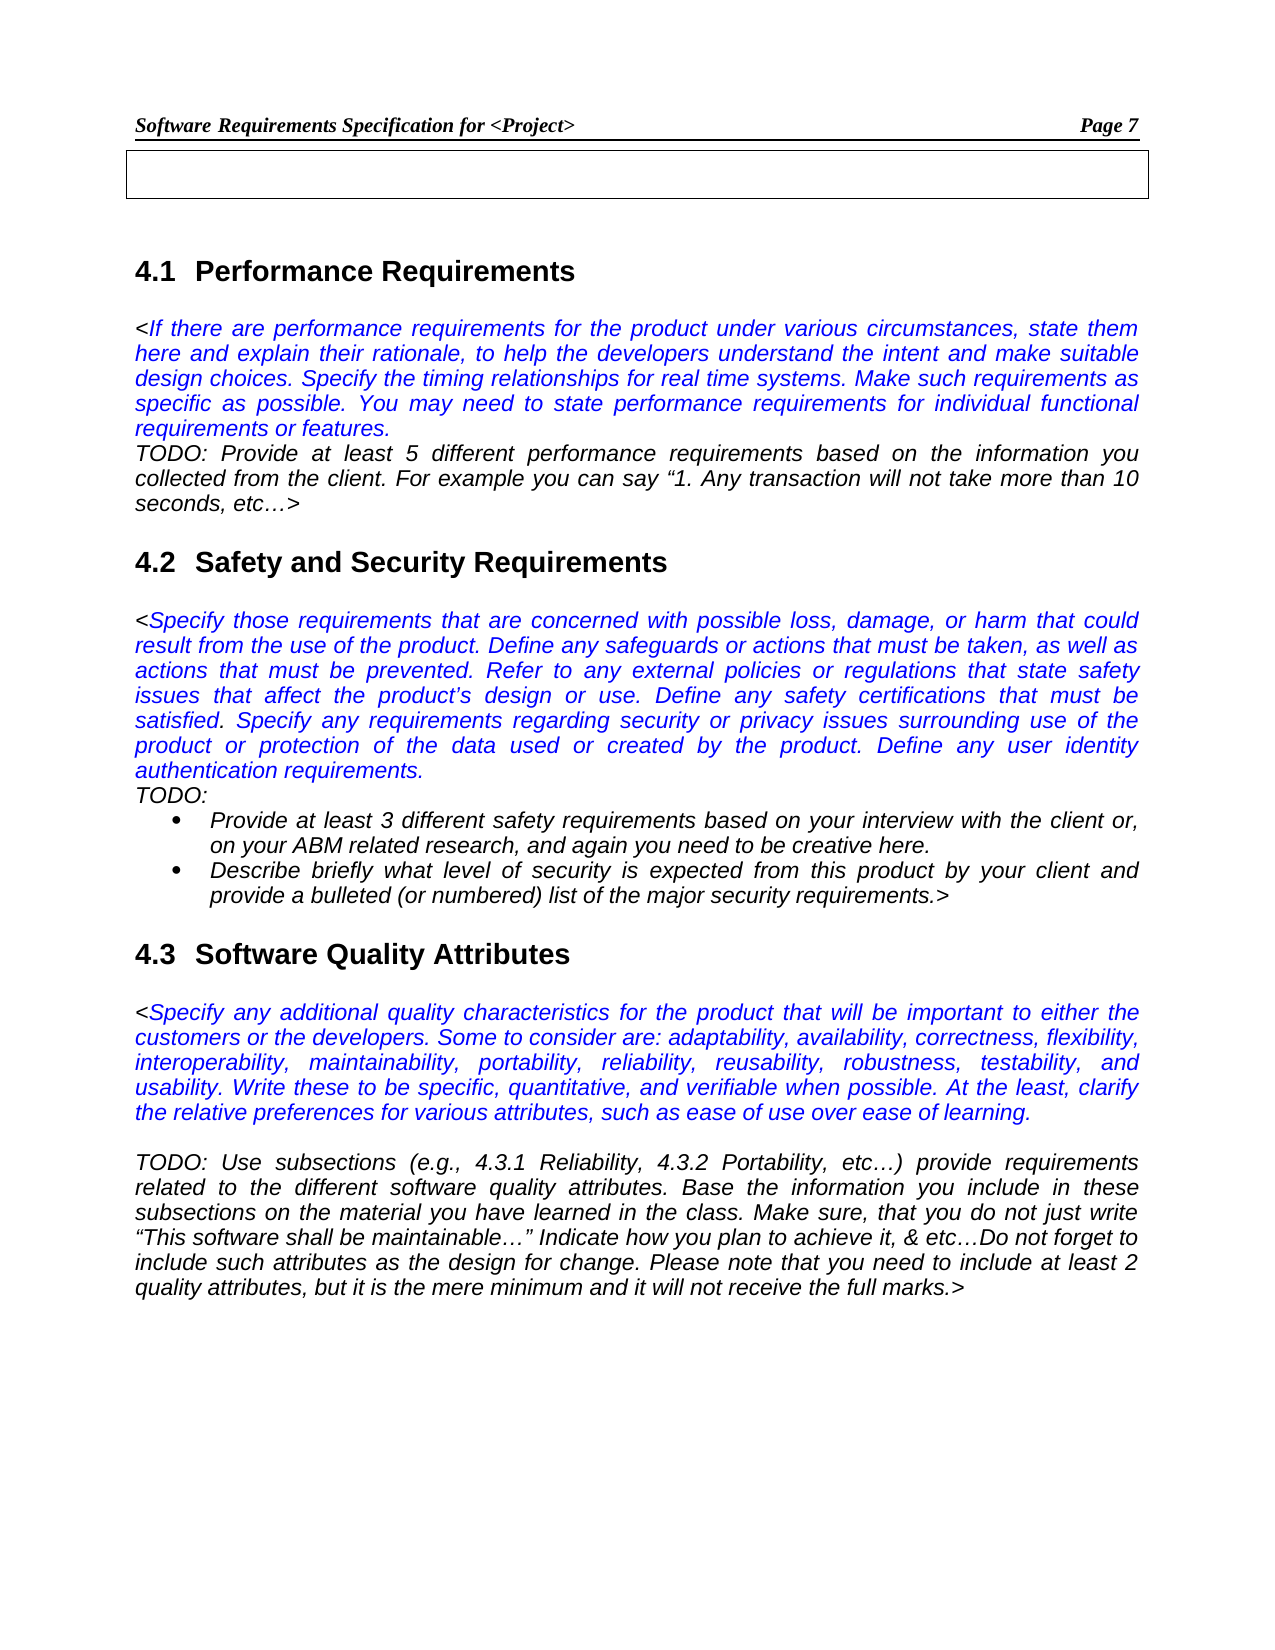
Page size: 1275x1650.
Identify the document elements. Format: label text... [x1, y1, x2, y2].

text <Specify those requirements that are concerned with possible loss, damage, or harm that could result from the use of the product. Define any safeguards or actions that must be taken, as well as actions that must be prevented. Refer to any external policies or regulations that state safety issues that affect the product’s design or use. Define any safety certifications that must be satisfied. Specify any requirements regarding security or privacy issues surrounding use of the product or protection of the data used or created by the product. Define any user identity authentication requirements. [135, 608, 1140, 783]
text <Specify any additional quality characteristics for the product that will be important to either the customers or the developers. Some to consider are: adaptability, availability, correctness, flexibility, interoperability, maintainability, portability, reliability, reusability, robustness, testability, and usability. Write these to be specific, quantitative, and verifiable when possible. At the least, clarify the relative preferences for various attributes, such as ease of use over ease of learning. [135, 1000, 1140, 1125]
list Describe briefly what level of security is expected from this product by your client and provide a bulleted (or numbered) list of the major security requirements.> [172, 858, 1140, 908]
list Provide at least 3 different safety requirements based on your interview with the client or, on your ABM related research, and again you need to be creative here. [172, 808, 1140, 858]
subtitle Software Quality Attributes [135, 937, 1140, 971]
subtitle Other Non-functional Requirements [127, 151, 1148, 198]
subtitle Performance Requirements [135, 253, 1140, 287]
text TODO: Use subsections (e.g., 4.3.1 Reliability, 4.3.2 Portability, etc…) provide requirements related to the different software quality attributes. Base the information you include in these subsections on the material you have learned in the class. Make sure, that you do not just write “This software shall be maintainable…” Indicate how you plan to achieve it, & etc…Do not forget to include such attributes as the design for change. Please note that you need to include at least 2 quality attributes, but it is the mere minimum and it will not receive the full marks.> [135, 1150, 1140, 1300]
text <If there are performance requirements for the product under various circumstances, state them here and explain their rationale, to help the developers understand the intent and make suitable design choices. Specify the timing relationships for real time systems. Make such requirements as specific as possible. You may need to state performance requirements for individual functional requirements or features. [135, 316, 1140, 441]
text TODO: [135, 783, 1140, 808]
subtitle Safety and Security Requirements [135, 545, 1140, 579]
text TODO: Provide at least 5 different performance requirements based on the information you collected from the client. For example you can say “1. Any transaction will not take more than 10 seconds, etc…> [135, 441, 1140, 516]
